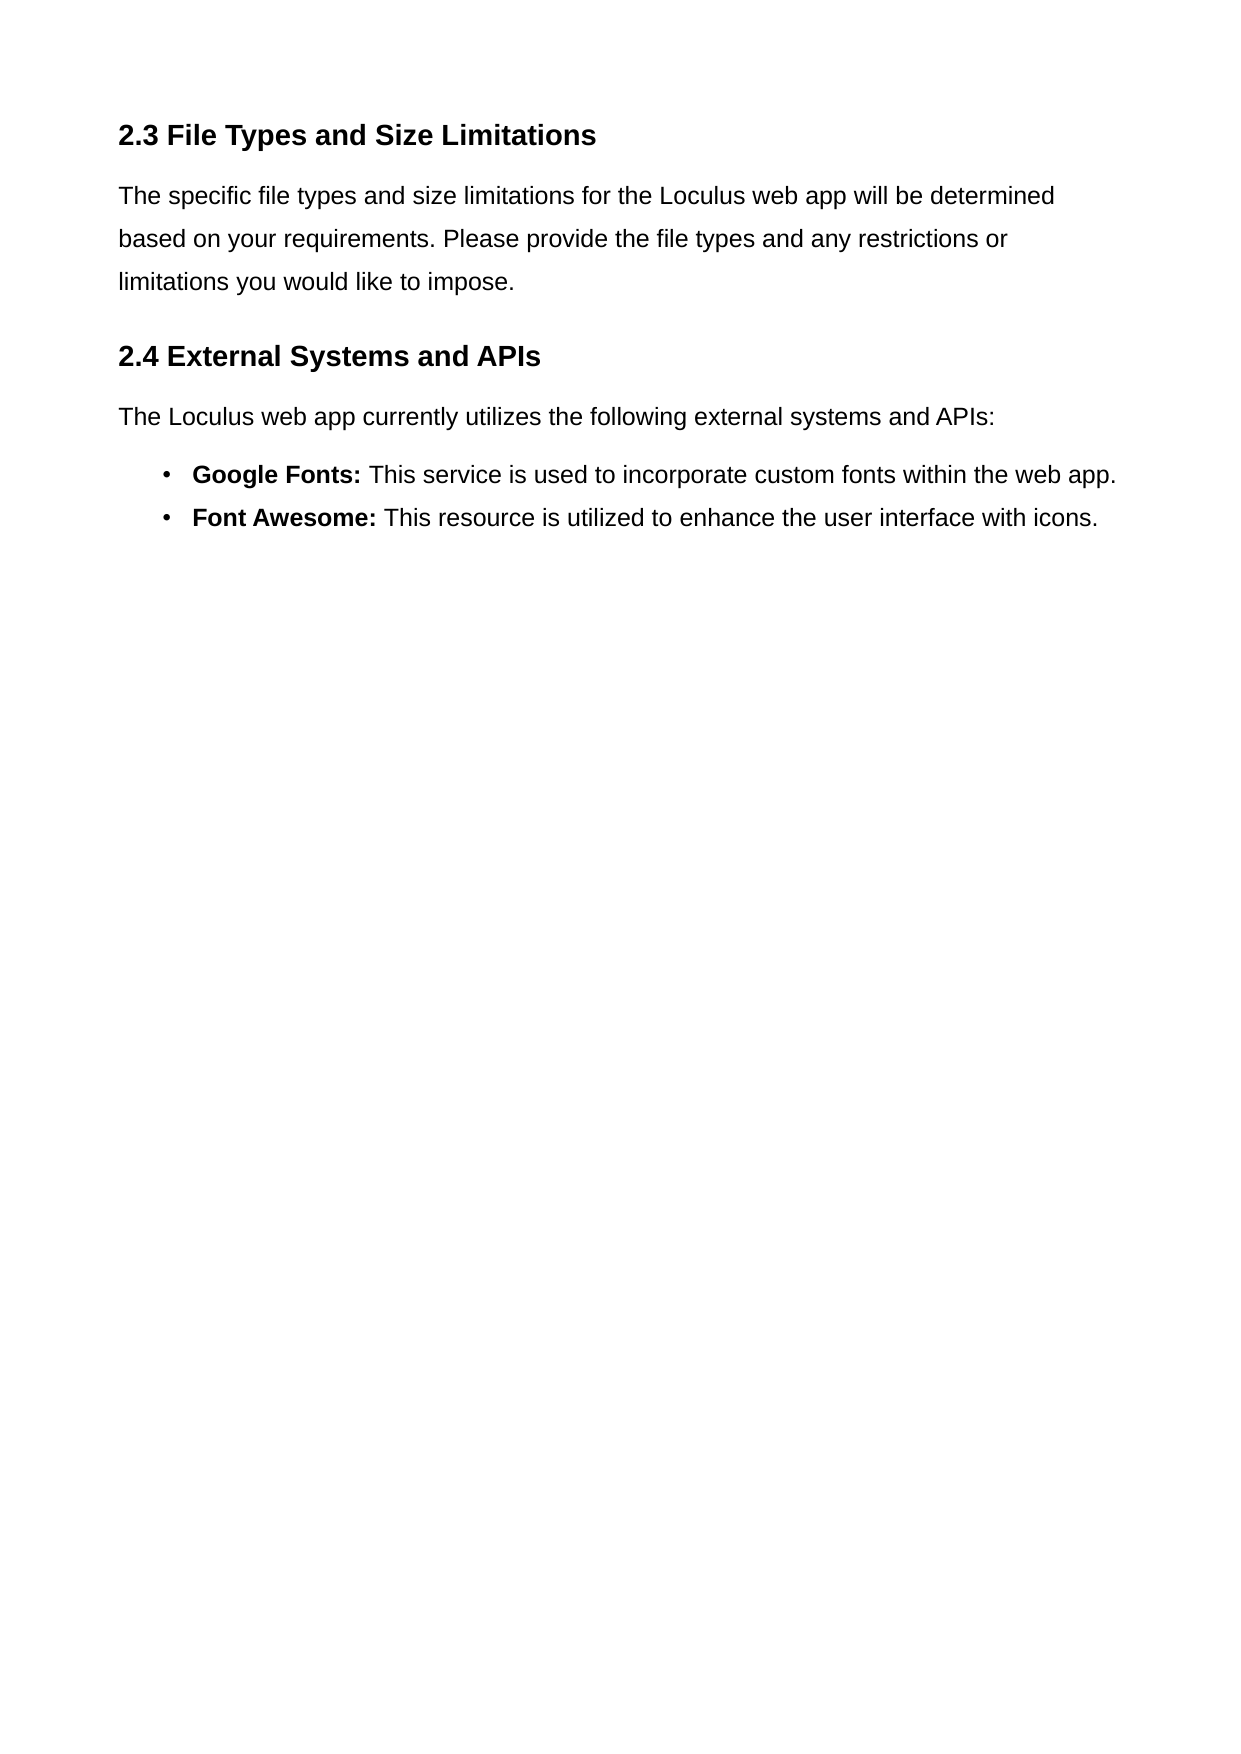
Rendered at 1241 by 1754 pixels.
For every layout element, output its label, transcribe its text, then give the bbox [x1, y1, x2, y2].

text The specific file types and size limitations for the Loculus web app will be determined based on your requirements. Please provide the file types and any restrictions or limitations you would like to impose. [118, 181, 1122, 296]
text The Loculus web app currently utilizes the following external systems and APIs: [118, 402, 1122, 431]
list Font Awesome: This resource is utilized to enhance the user interface with icons. [162, 503, 1122, 532]
list Google Fonts: This service is used to incorporate custom fonts within the web app. [162, 460, 1122, 489]
subtitle 2.3 File Types and Size Limitations [118, 118, 1122, 152]
subtitle 2.4 External Systems and APIs [118, 339, 1122, 373]
